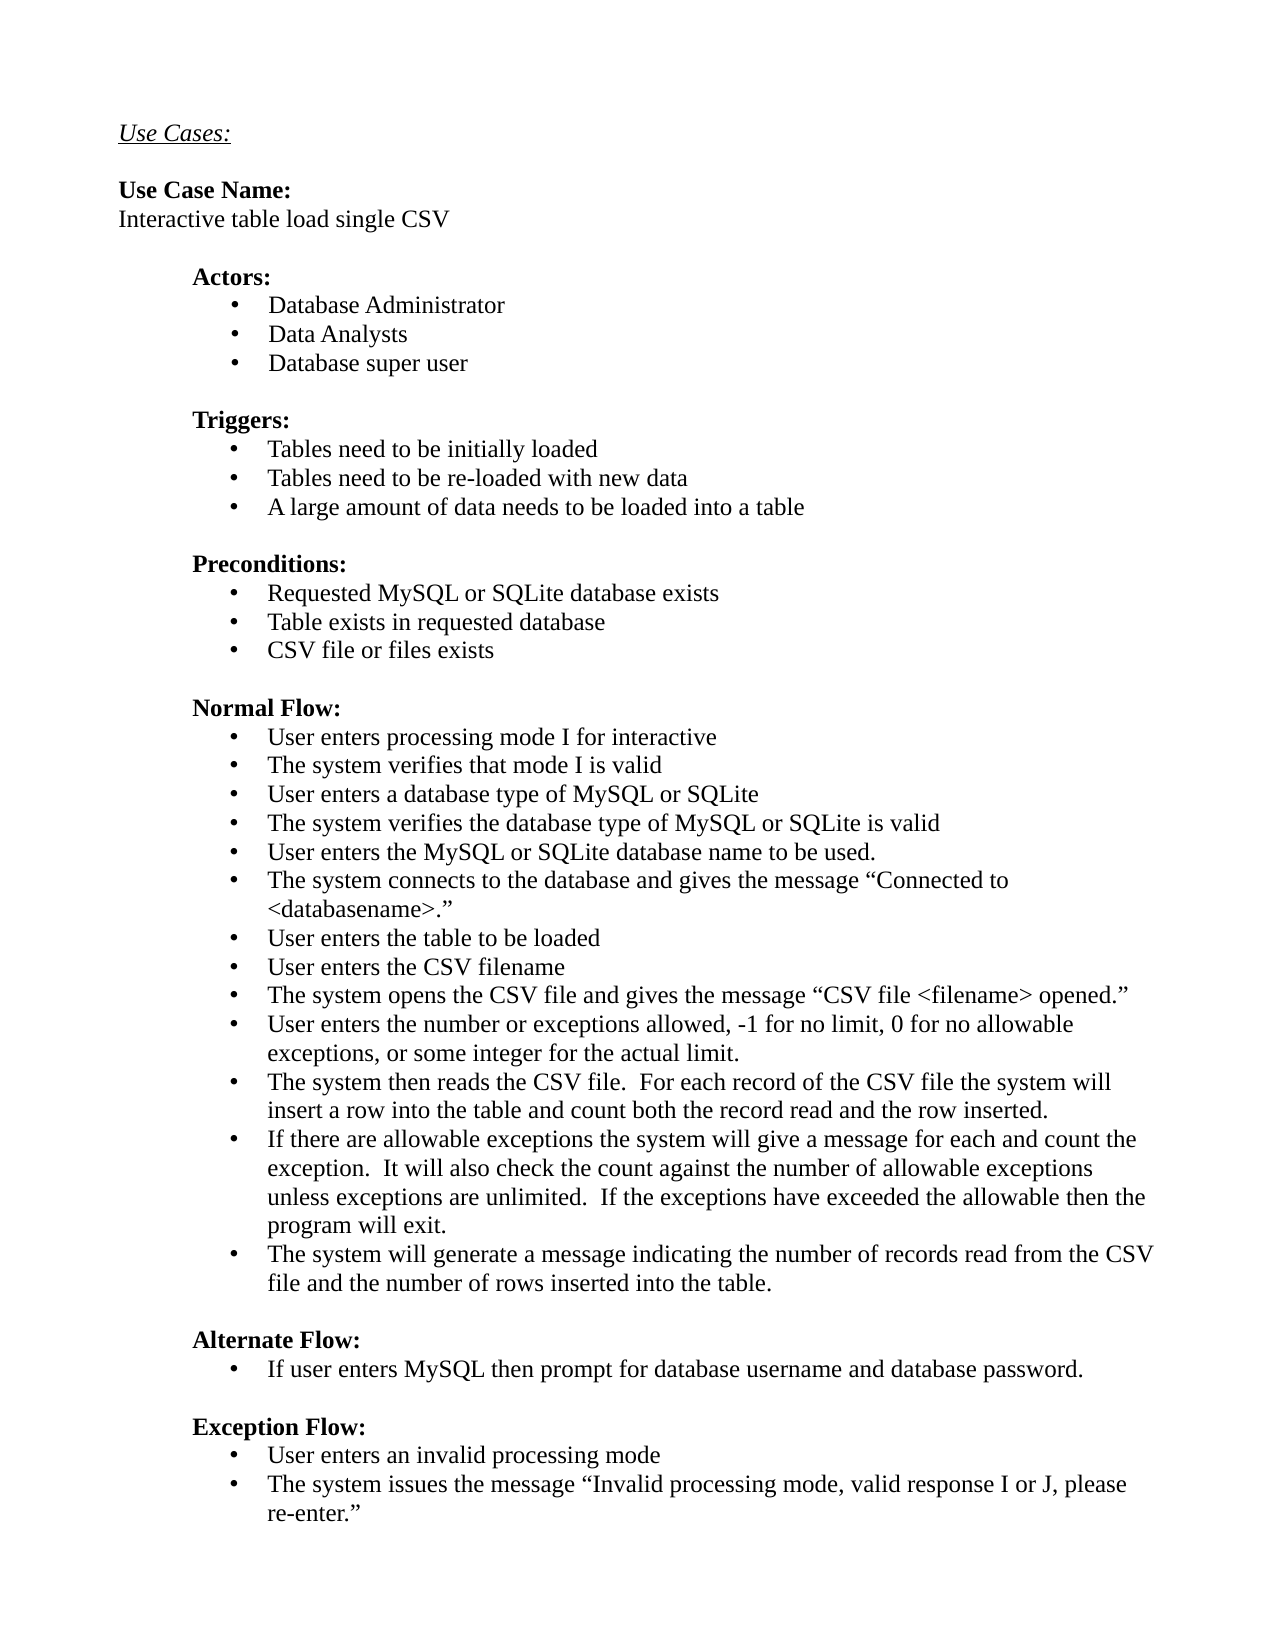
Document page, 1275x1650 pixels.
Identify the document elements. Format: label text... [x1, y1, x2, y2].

list User enters the CSV filename [229, 952, 1157, 981]
list Tables need to be initially loaded [229, 434, 1157, 463]
list The system opens the CSV file and gives the message “CSV file <filename> opened.” [229, 981, 1157, 1009]
text Use Cases: [118, 118, 1157, 147]
list Requested MySQL or SQLite database exists [229, 578, 1157, 607]
text Exception Flow: [118, 1412, 1157, 1441]
list Database Administrator [231, 291, 1157, 319]
text Actors: [118, 262, 1157, 291]
text Interactive table load single CSV [118, 204, 1157, 233]
list Table exists in requested database [229, 607, 1157, 636]
list Tables need to be re-loaded with new data [229, 463, 1157, 492]
text Triggers: [118, 406, 1157, 434]
list User enters processing mode I for interactive [229, 722, 1157, 751]
list The system will generate a message indicating the number of records read from the CSV file and the number of rows inserted into the table. [229, 1239, 1157, 1297]
list If there are allowable exceptions the system will give a message for each and count the exception. It will also check the count against the number of allowable exceptions unless exceptions are unlimited. If the exceptions have exceeded the allowable then the program will exit. [229, 1124, 1157, 1239]
list If user enters MySQL then prompt for database username and database password. [229, 1354, 1157, 1383]
list The system verifies that mode I is valid [229, 751, 1157, 779]
list User enters an invalid processing mode [229, 1441, 1157, 1469]
list The system then reads the CSV file. For each record of the CSV file the system will insert a row into the table and count both the record read and the row inserted. [229, 1067, 1157, 1124]
text Alternate Flow: [118, 1326, 1157, 1354]
list CSV file or files exists [229, 636, 1157, 664]
list User enters the MySQL or SQLite database name to be used. [229, 837, 1157, 866]
list The system issues the message “Invalid processing mode, valid response I or J, please re-enter.” [229, 1469, 1157, 1527]
list User enters the table to be loaded [229, 923, 1157, 952]
list The system connects to the database and gives the message “Connected to <databasename>.” [229, 866, 1157, 923]
list A large amount of data needs to be loaded into a table [229, 492, 1157, 521]
text Normal Flow: [118, 693, 1157, 722]
list Database super user [231, 348, 1157, 377]
list The system verifies the database type of MySQL or SQLite is valid [229, 808, 1157, 837]
text Use Case Name: [118, 176, 1157, 204]
text Preconditions: [118, 549, 1157, 578]
list User enters a database type of MySQL or SQLite [229, 779, 1157, 808]
list User enters the number or exceptions allowed, -1 for no limit, 0 for no allowable exceptions, or some integer for the actual limit. [229, 1009, 1157, 1067]
list Data Analysts [231, 319, 1157, 348]
